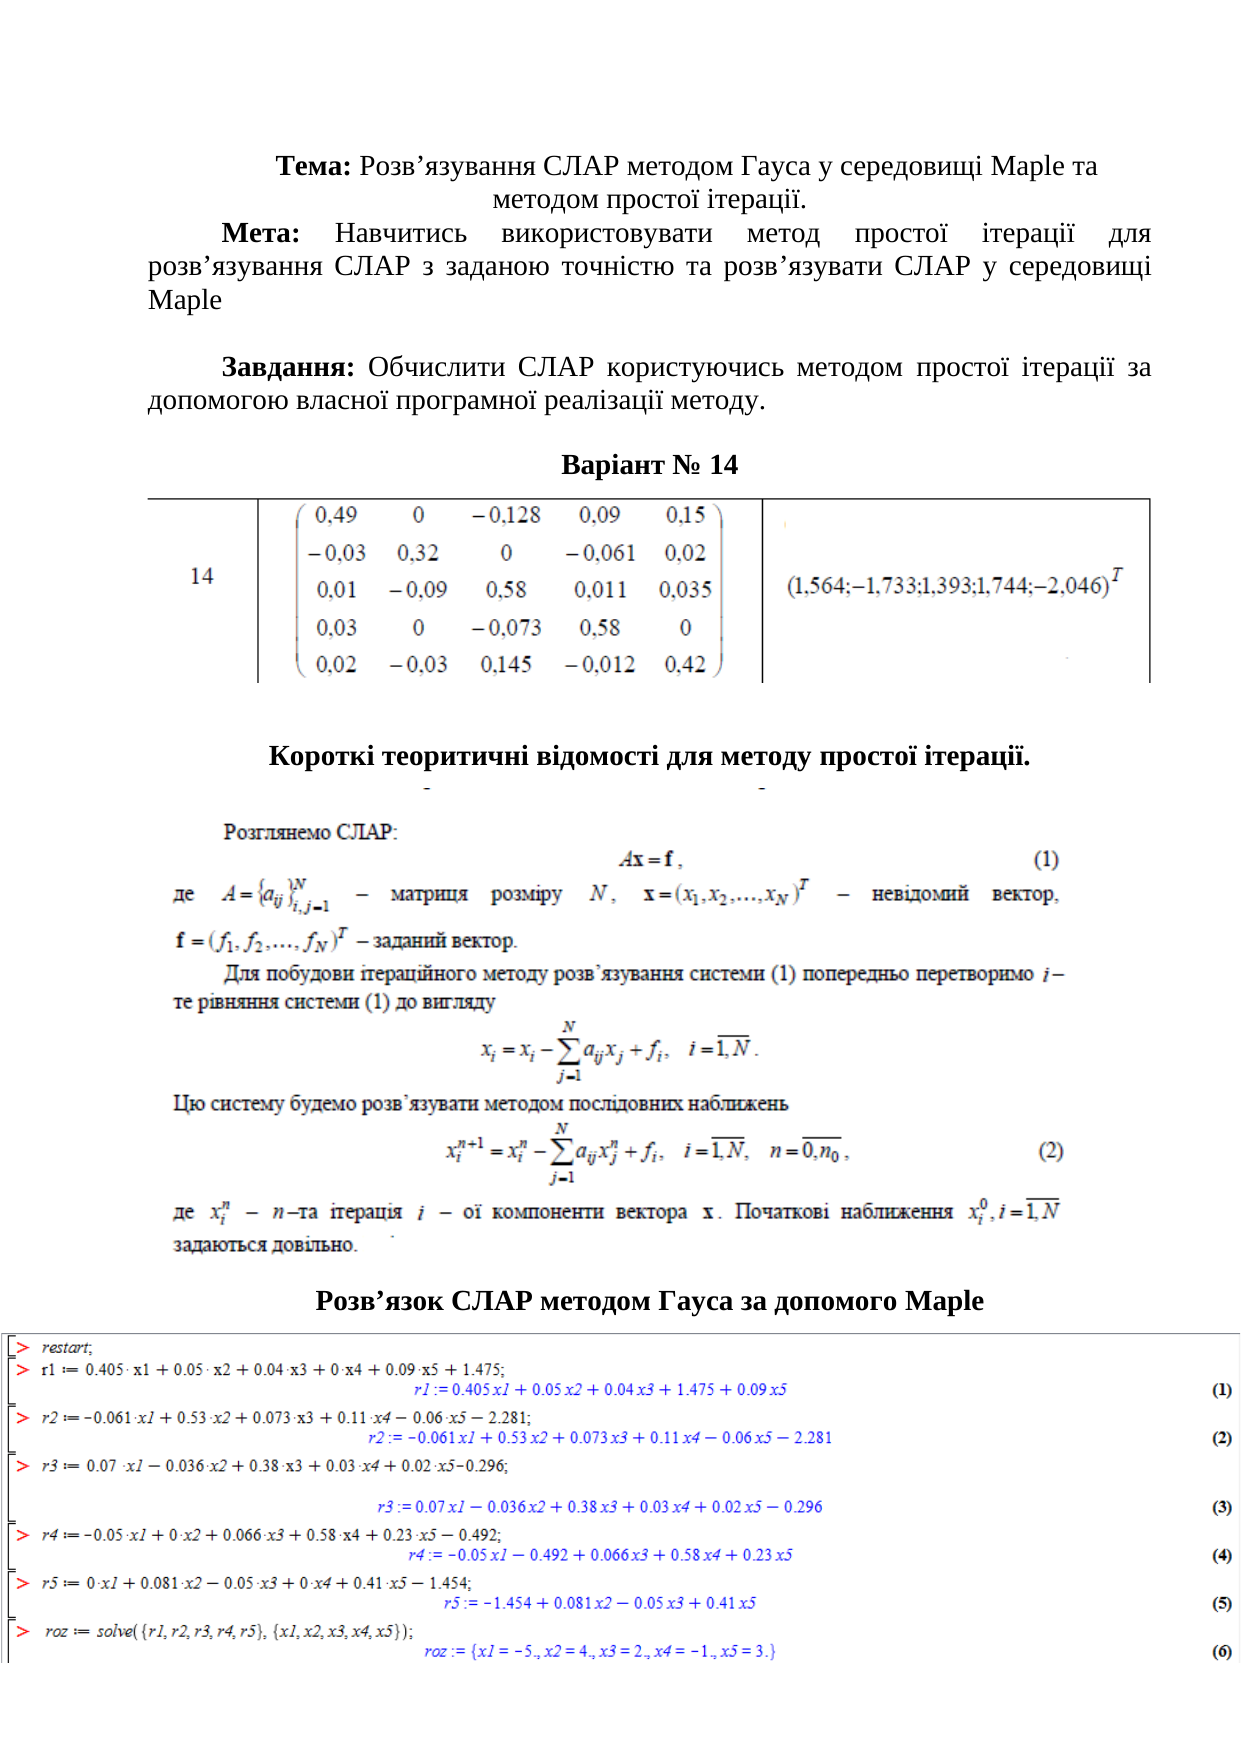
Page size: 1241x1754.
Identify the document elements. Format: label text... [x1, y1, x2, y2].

text Короткі теоритичні відомості для методу простої ітерації. [148, 738, 1152, 772]
text Завдання: Обчислити СЛАР користуючись методом простої ітерації за допомогою власної програмної реалізації методу. [148, 349, 1152, 416]
picture [157, 788, 1135, 1258]
text Розв’язок СЛАР методом Гауса за допомого Maple [148, 1283, 1152, 1316]
text [148, 88, 1152, 148]
text Тема: Розв’язування СЛАР методом Гауса у середовищі Maple та методом простої ітерації. [148, 148, 1152, 215]
text Варіант № 14 [148, 447, 1152, 481]
text Мета: Навчитись використовувати метод простої ітерації для розв’язування СЛАР з заданою точністю та розв’язувати СЛАР у середовищі Maple [148, 215, 1152, 315]
